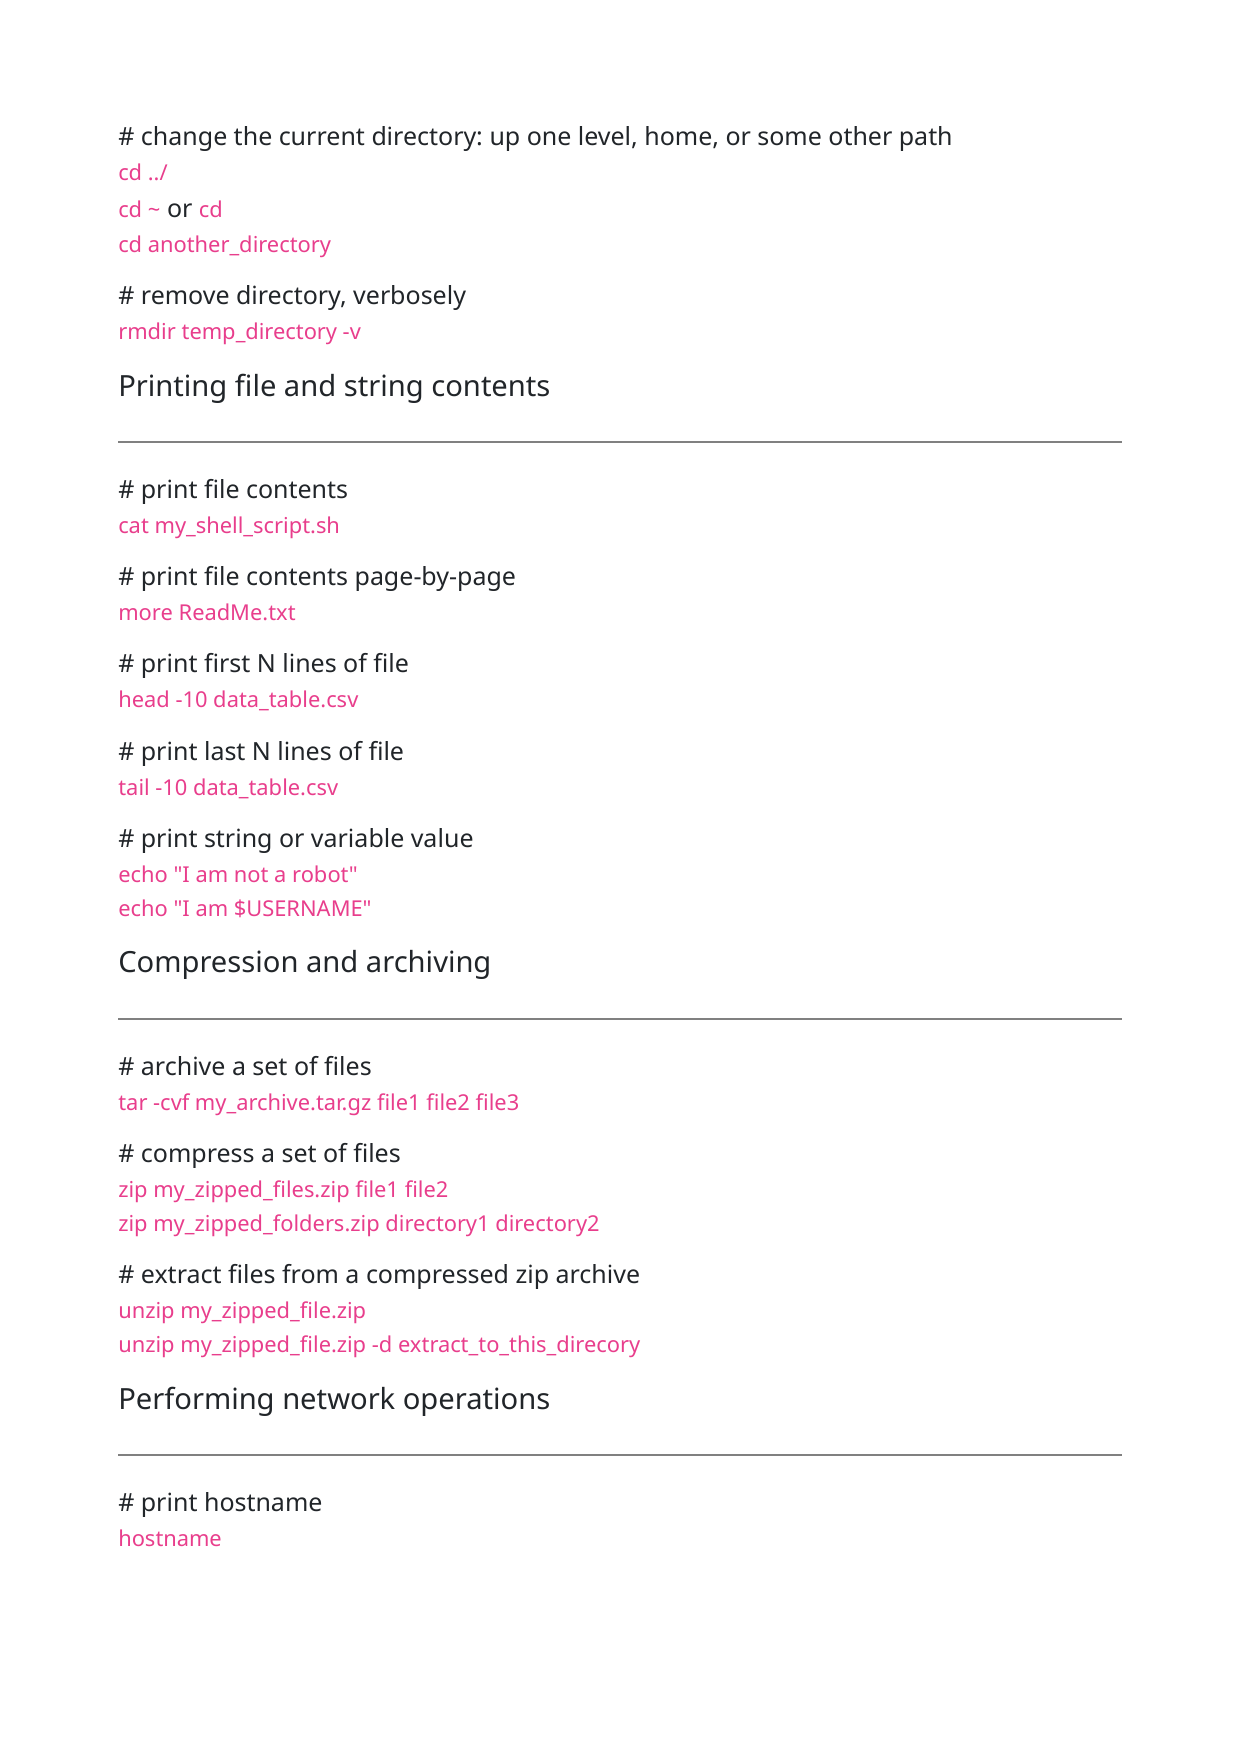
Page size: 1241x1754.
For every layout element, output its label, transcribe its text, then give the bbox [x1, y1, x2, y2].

subtitle Printing file and string contents [118, 365, 1122, 405]
subtitle Compression and archiving [118, 942, 1122, 981]
subtitle Performing network operations [118, 1378, 1122, 1418]
text # print file contents cat my_shell_script.sh [118, 472, 1122, 540]
text # compress a set of files zip my_zipped_files.zip file1 file2 zip my_zipped_folders.zip directory1 directory2 [118, 1135, 1122, 1238]
text # change the current directory: up one level, home, or some other path cd ../ cd ~ or cd cd another_directory [118, 118, 1122, 259]
text # remove directory, verbosely rmdir temp_directory -v [118, 278, 1122, 346]
text # print first N lines of file head -10 data_table.csv [118, 646, 1122, 714]
text # archive a set of files tar -cvf my_archive.tar.gz file1 file2 file3 [118, 1048, 1122, 1116]
text # print string or variable value echo "I am not a robot" echo "I am $USERNAME" [118, 820, 1122, 923]
text # print file contents page-by-page more ReadMe.txt [118, 559, 1122, 627]
text # print hostname hostname [118, 1484, 1122, 1553]
text # extract files from a compressed zip archive unzip my_zipped_file.zip unzip my_zipped_file.zip -d extract_to_this_direcory [118, 1257, 1122, 1359]
text # print last N lines of file tail -10 data_table.csv [118, 733, 1122, 801]
